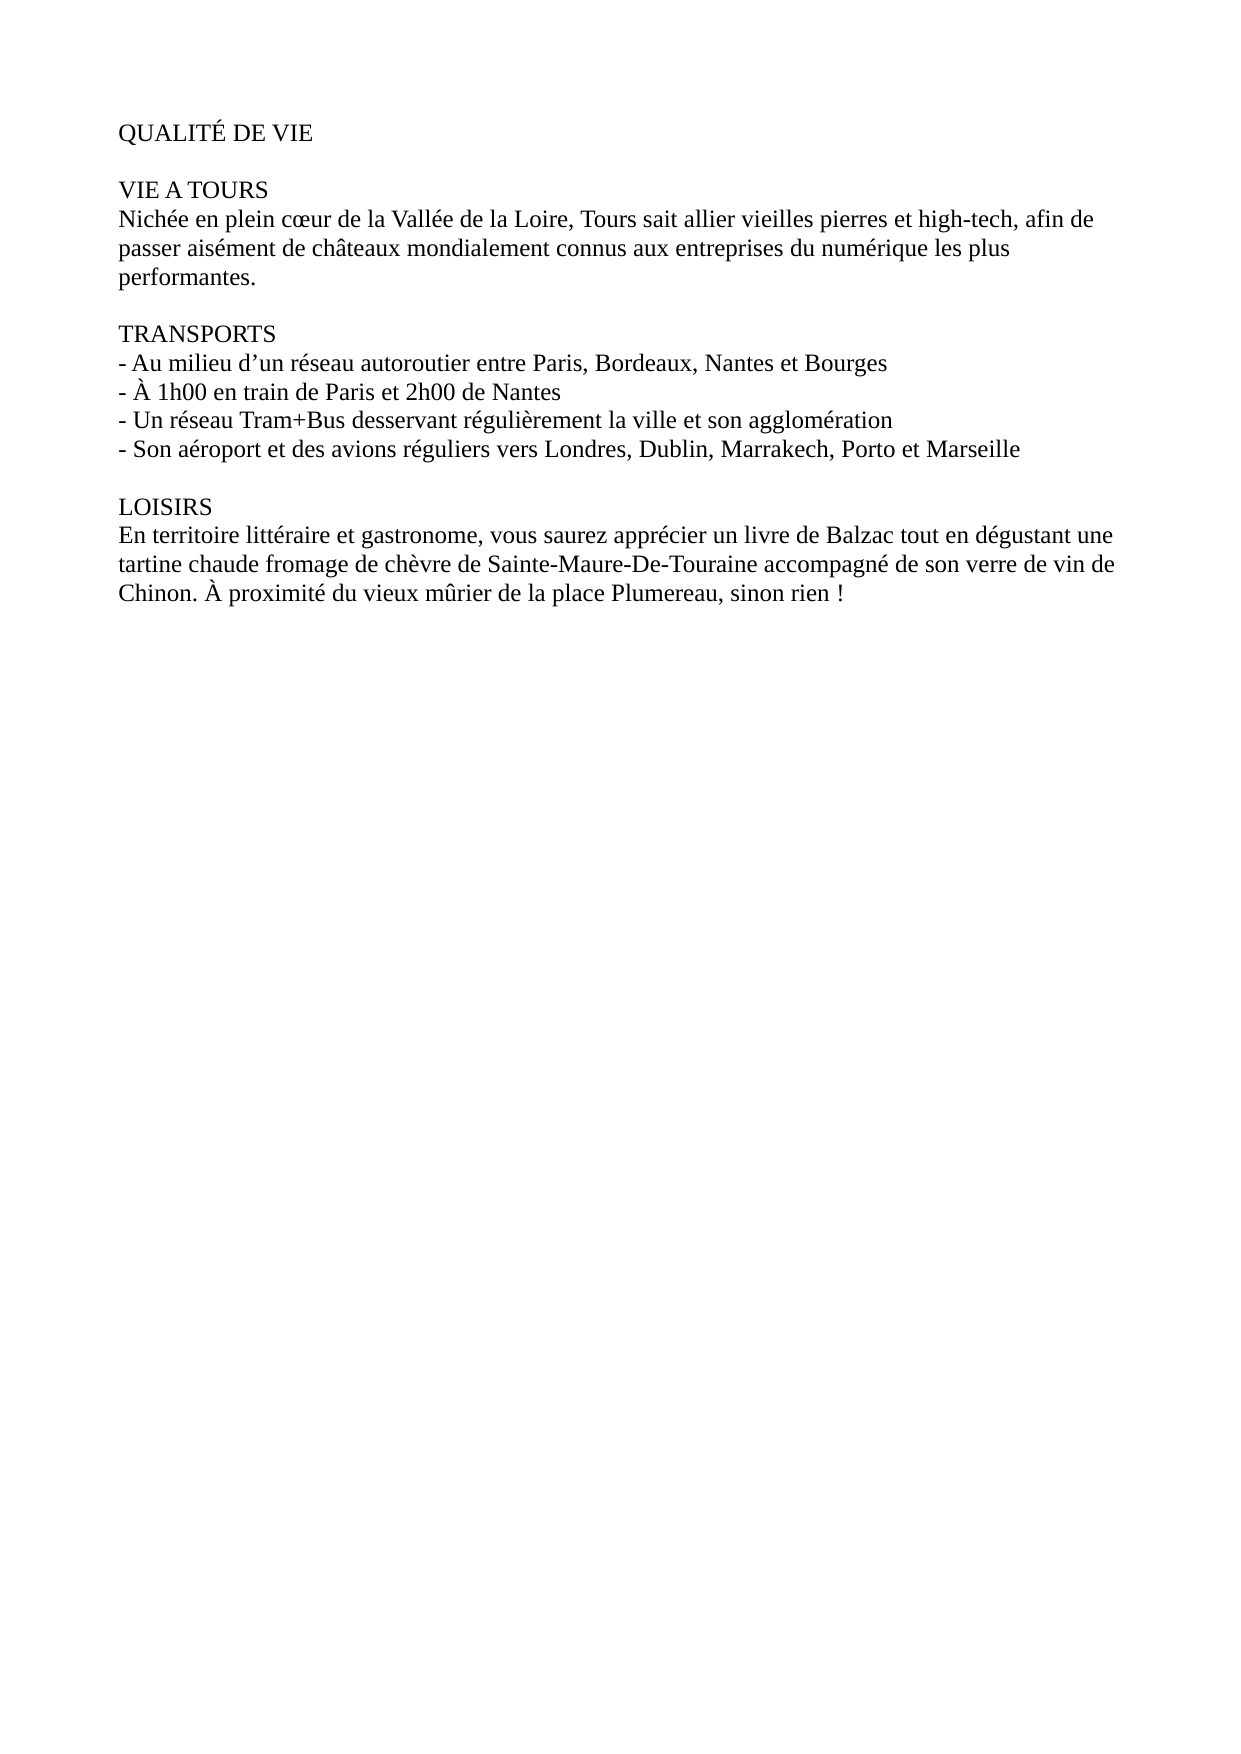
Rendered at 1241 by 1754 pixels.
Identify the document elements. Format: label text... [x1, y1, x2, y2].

text QUALITÉ DE VIE [118, 118, 1122, 147]
text En territoire littéraire et gastronome, vous saurez apprécier un livre de Balzac tout en dégustant une tartine chaude fromage de chèvre de Sainte-Maure-De-Touraine accompagné de son verre de vin de Chinon. À proximité du vieux mûrier de la place Plumereau, sinon rien ! [118, 521, 1122, 607]
text TRANSPORTS [118, 319, 1122, 348]
text Nichée en plein cœur de la Vallée de la Loire, Tours sait allier vieilles pierres et high-tech, afin de passer aisément de châteaux mondialement connus aux entreprises du numérique les plus performantes. [118, 204, 1122, 291]
text - Un réseau Tram+Bus desservant régulièrement la ville et son agglomération [118, 406, 1122, 434]
text - À 1h00 en train de Paris et 2h00 de Nantes [118, 377, 1122, 406]
text - Son aéroport et des avions réguliers vers Londres, Dublin, Marrakech, Porto et Marseille [118, 434, 1122, 463]
text VIE A TOURS [118, 176, 1122, 204]
text LOISIRS [118, 492, 1122, 521]
text - Au milieu d’un réseau autoroutier entre Paris, Bordeaux, Nantes et Bourges [118, 348, 1122, 377]
